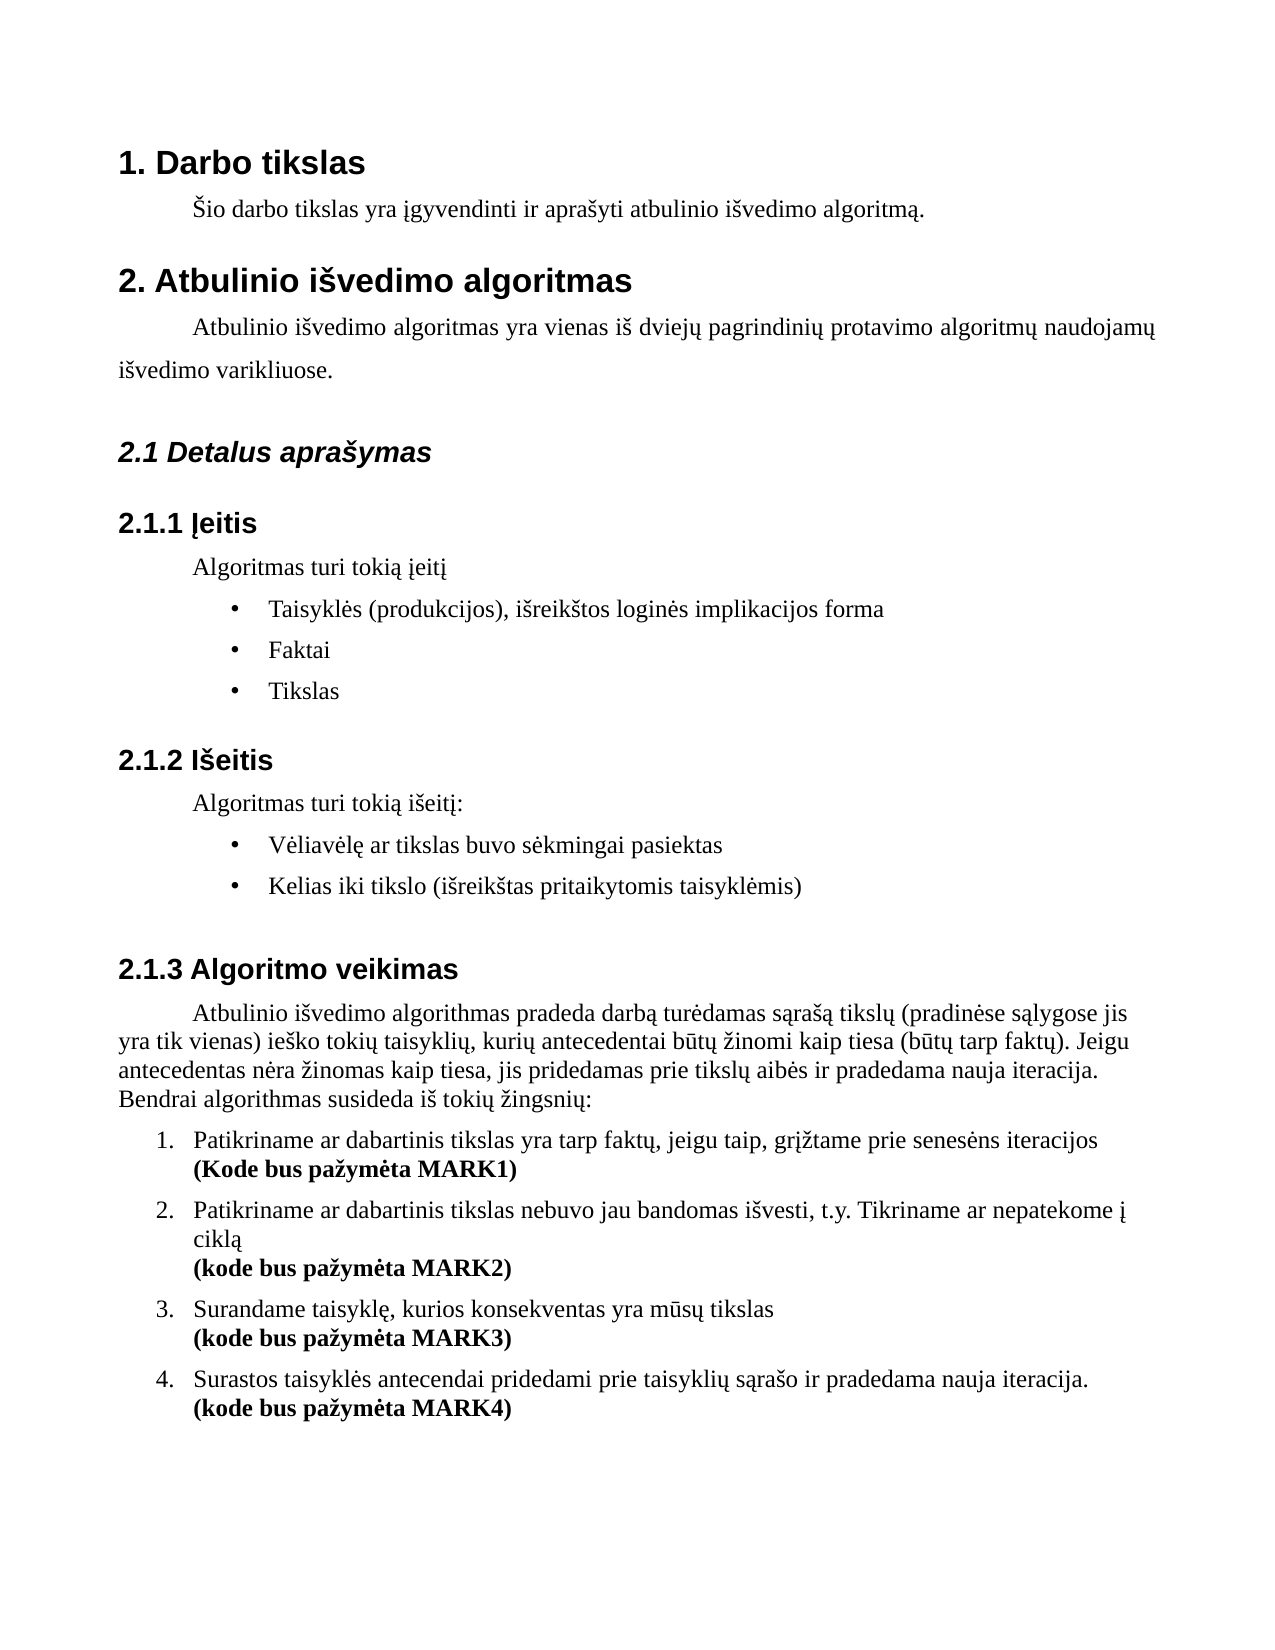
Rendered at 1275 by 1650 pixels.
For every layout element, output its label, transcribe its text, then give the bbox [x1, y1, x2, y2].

list Patikriname ar dabartinis tikslas yra tarp faktų, jeigu taip, grįžtame prie senesėns iteracijos (Kode bus pažymėta MARK1) [156, 1125, 1157, 1183]
text Algoritmas turi tokią įeitį [118, 552, 1157, 581]
list Vėliavėlę ar tikslas buvo sėkmingai pasiektas [231, 830, 1157, 858]
subtitle 2.1.1 Įeitis [118, 506, 1157, 540]
text Atbulinio išvedimo algoritmas yra vienas iš dviejų pagrindinių protavimo algoritmų naudojamų išvedimo varikliuose. [118, 312, 1157, 383]
list Taisyklės (produkcijos), išreikštos loginės implikacijos forma [231, 594, 1157, 622]
list Faktai [231, 635, 1157, 664]
text Atbulinio išvedimo algorithmas pradeda darbą turėdamas sąrašą tikslų (pradinėse sąlygose jis yra tik vienas) ieško tokių taisyklių, kurių antecedentai būtų žinomi kaip tiesa (būtų tarp faktų). Jeigu antecedentas nėra žinomas kaip tiesa, jis pridedamas prie tikslų aibės ir pradedama nauja iteracija. Bendrai algorithmas susideda iš tokių žingsnių: [118, 998, 1157, 1113]
subtitle 2.1.2 Išeitis [118, 742, 1157, 776]
list Surandame taisyklę, kurios konsekventas yra mūsų tikslas (kode bus pažymėta MARK3) [156, 1294, 1157, 1351]
text Šio darbo tikslas yra įgyvendinti ir aprašyti atbulinio išvedimo algoritmą. [118, 194, 1157, 223]
list Tikslas [231, 676, 1157, 705]
text Algoritmas turi tokią išeitį: [118, 788, 1157, 817]
subtitle 2.1.3 Algoritmo veikimas [118, 952, 1157, 985]
list Kelias iki tikslo (išreikštas pritaikytomis taisyklėmis) [231, 871, 1157, 900]
subtitle 1. Darbo tikslas [118, 143, 1157, 182]
subtitle 2. Atbulinio išvedimo algoritmas [118, 261, 1157, 299]
list Patikriname ar dabartinis tikslas nebuvo jau bandomas išvesti, t.y. Tikriname ar nepatekome į ciklą (kode bus pažymėta MARK2) [156, 1195, 1157, 1281]
subtitle 2.1 Detalus aprašymas [118, 435, 1157, 469]
list Surastos taisyklės antecendai pridedami prie taisyklių sąrašo ir pradedama nauja iteracija. (kode bus pažymėta MARK4) [156, 1364, 1157, 1421]
